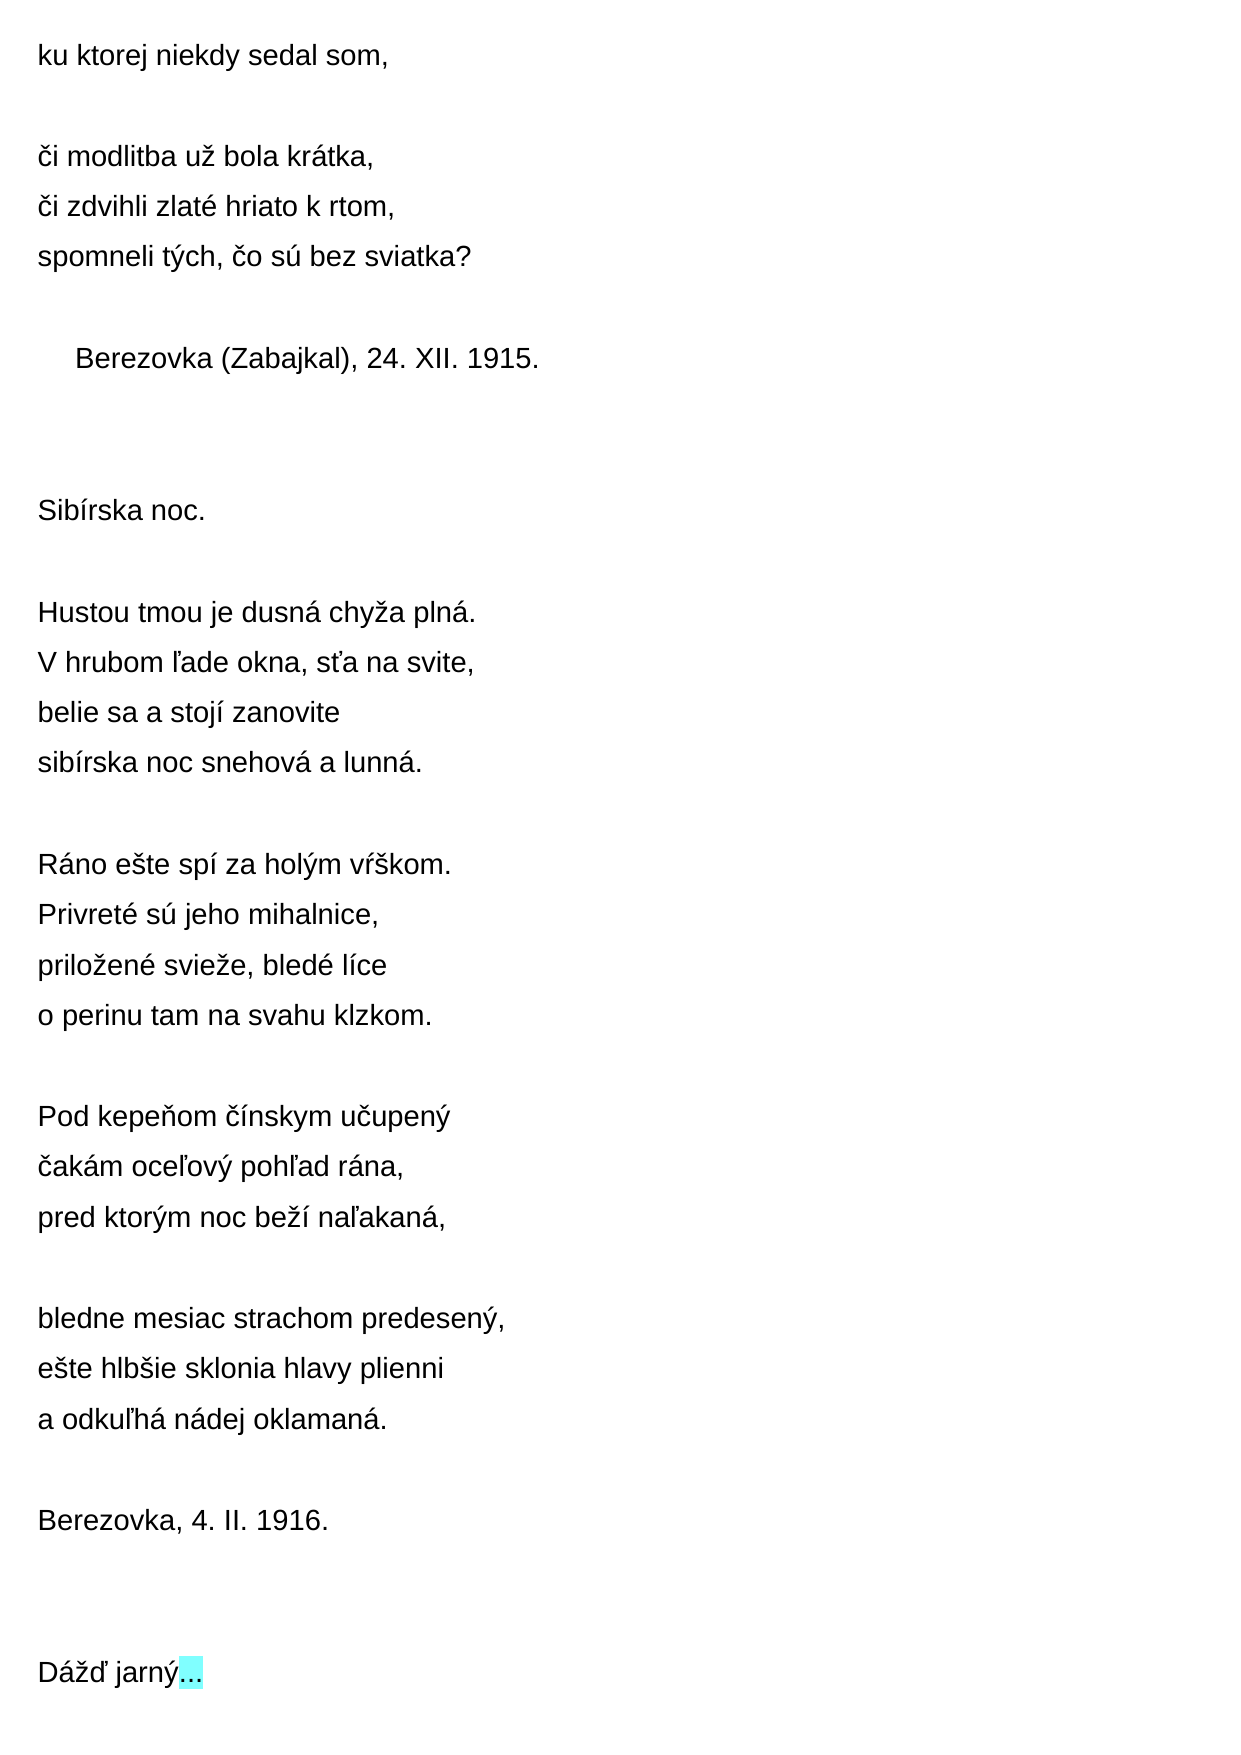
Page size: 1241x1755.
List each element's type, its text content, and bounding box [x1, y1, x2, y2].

text či zdvihli zlaté hriato k rtom, [37, 189, 1136, 223]
text a odkuľhá nádej oklamaná. [37, 1402, 1136, 1435]
text spomneli tých, čo sú bez sviatka? [37, 239, 1136, 273]
text Privreté sú jeho mihalnice, [37, 897, 1136, 931]
subtitle Sibírska noc. [37, 493, 1136, 527]
text Hustou tmou je dusná chyža plná. [37, 594, 1136, 628]
text Berezovka (Zabajkal), 24. XII. 1915. [37, 341, 1136, 374]
text ešte hlbšie sklonia hlavy plienni [37, 1351, 1136, 1385]
text čakám oceľový pohľad rána, [37, 1149, 1136, 1183]
text pred ktorým noc beží naľakaná, [37, 1200, 1136, 1233]
text Pod kepeňom čínskym učupený [37, 1099, 1136, 1133]
text Berezovka, 4. II. 1916. [37, 1503, 1136, 1537]
text bledne mesiac strachom predesený, [37, 1301, 1136, 1335]
text o perinu tam na svahu klzkom. [37, 998, 1136, 1031]
text sibírska noc snehová a lunná. [37, 746, 1136, 779]
text priložené svieže, bledé líce [37, 947, 1136, 981]
text ku ktorej niekdy sedal som, [37, 37, 1136, 71]
text či modlitba už bola krátka, [37, 139, 1136, 172]
text Ráno ešte spí za holým vŕškom. [37, 847, 1136, 880]
text V hrubom ľade okna, sťa na svite, [37, 645, 1136, 678]
subtitle Dážď jarný... [37, 1656, 1136, 1689]
text belie sa a stojí zanovite [37, 695, 1136, 729]
